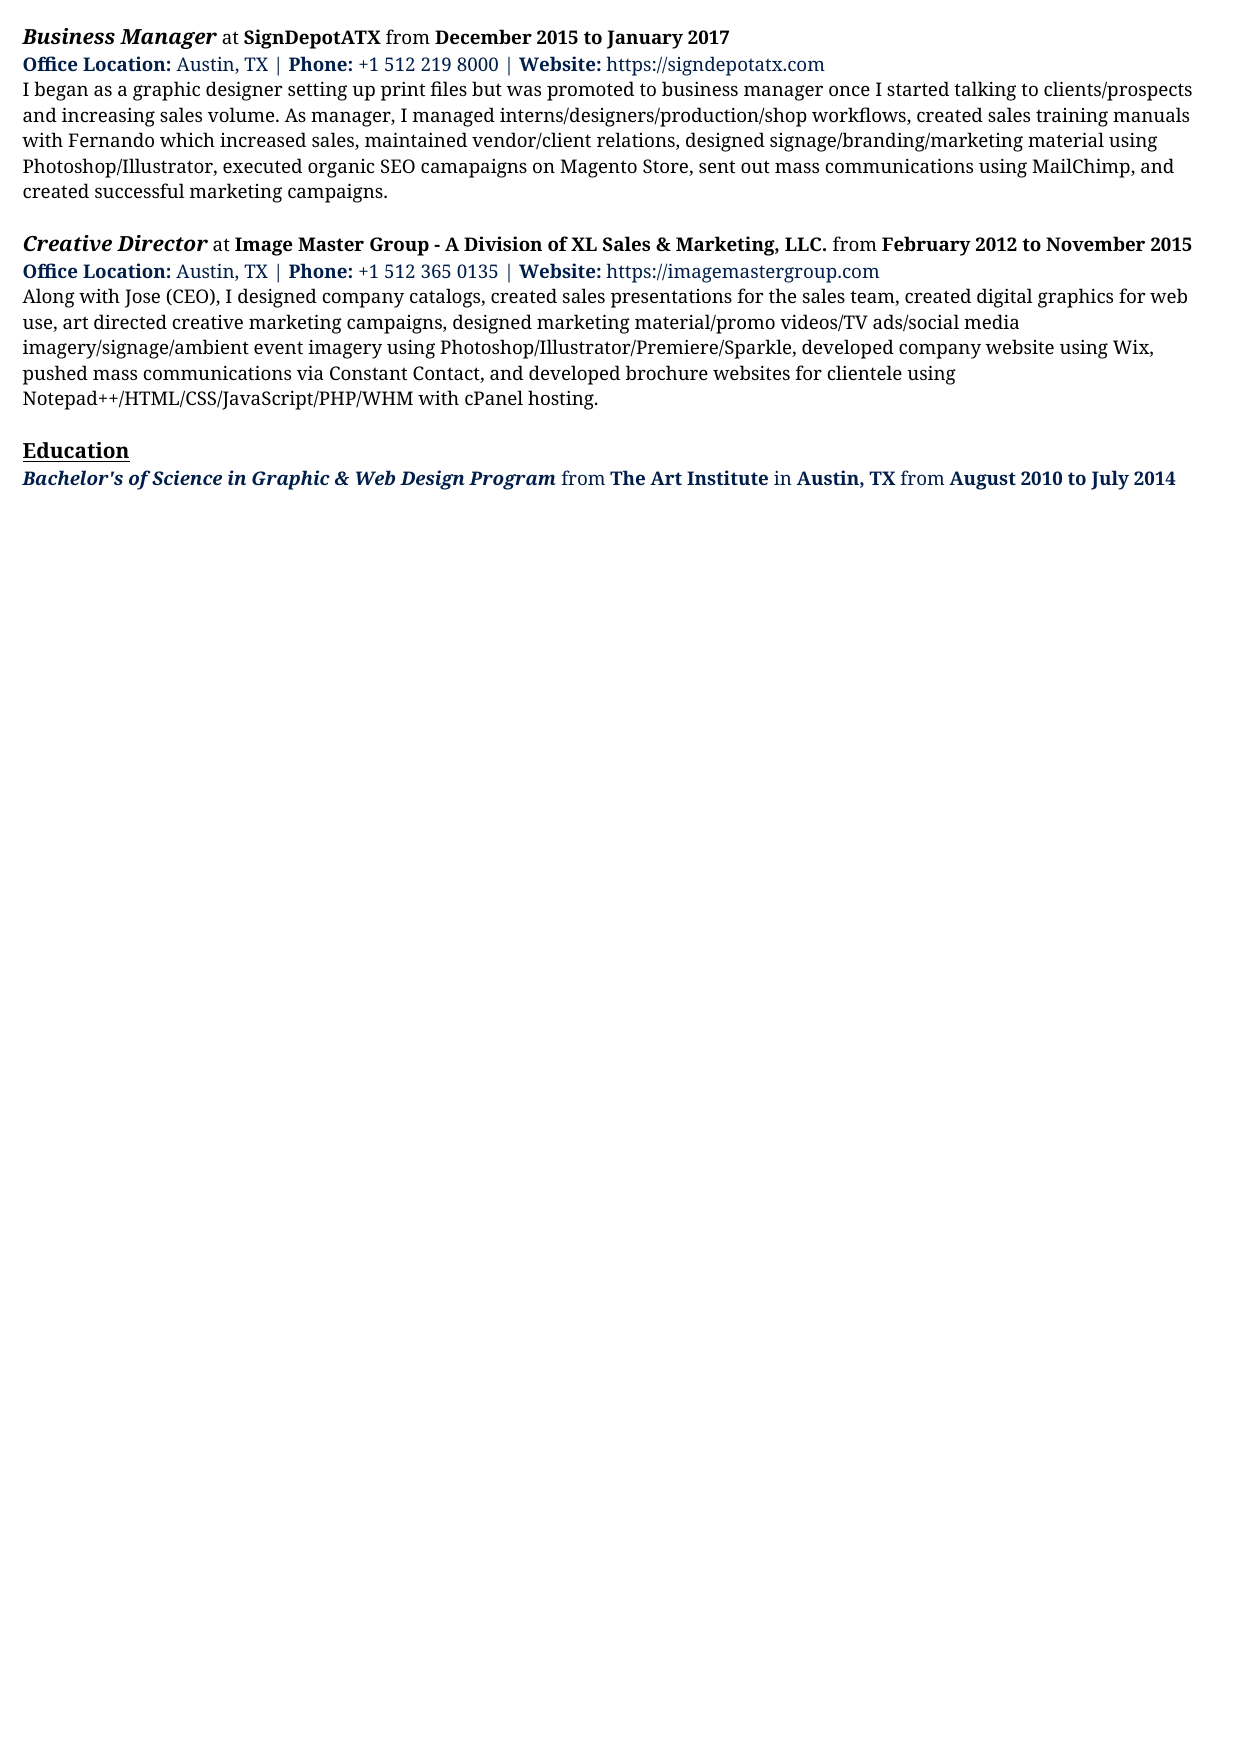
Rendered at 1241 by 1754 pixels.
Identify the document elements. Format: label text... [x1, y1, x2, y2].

text Along with Jose (CEO), I designed company catalogs, created sales presentations for the sales team, created digital graphics for web use, art directed creative marketing campaigns, designed marketing material/promo videos/TV ads/social media imagery/signage/ambient event imagery using Photoshop/Illustrator/Premiere/Sparkle, developed company website using Wix, pushed mass communications via Constant Contact, and developed brochure websites for clientele using Notepad++/HTML/CSS/JavaScript/PHP/WHM with cPanel hosting. [22, 283, 1218, 411]
text Office Location: Austin, TX | Phone: +1 512 365 0135 | Website: https://imagemastergroup.com [22, 258, 1218, 283]
text Business Manager at SignDepotATX from December 2015 to January 2017 [22, 22, 1218, 51]
text Office Location: Austin, TX | Phone: +1 512 219 8000 | Website: https://signdepotatx.com [22, 51, 1218, 76]
text Creative Director at Image Master Group - A Division of XL Sales & Marketing, LLC. from February 2012 to November 2015 [22, 229, 1218, 258]
text I began as a graphic designer setting up print files but was promoted to business manager once I started talking to clients/prospects and increasing sales volume. As manager, I managed interns/designers/production/shop workflows, created sales training manuals with Fernando which increased sales, maintained vendor/client relations, designed signage/branding/marketing material using Photoshop/Illustrator, executed organic SEO camapaigns on Magento Store, sent out mass communications using MailChimp, and created successful marketing campaigns. [22, 76, 1218, 204]
text Bachelor's of Science in Graphic & Web Design Program from The Art Institute in Austin, TX from August 2010 to July 2014 [22, 465, 1218, 491]
text Education [22, 437, 1218, 465]
